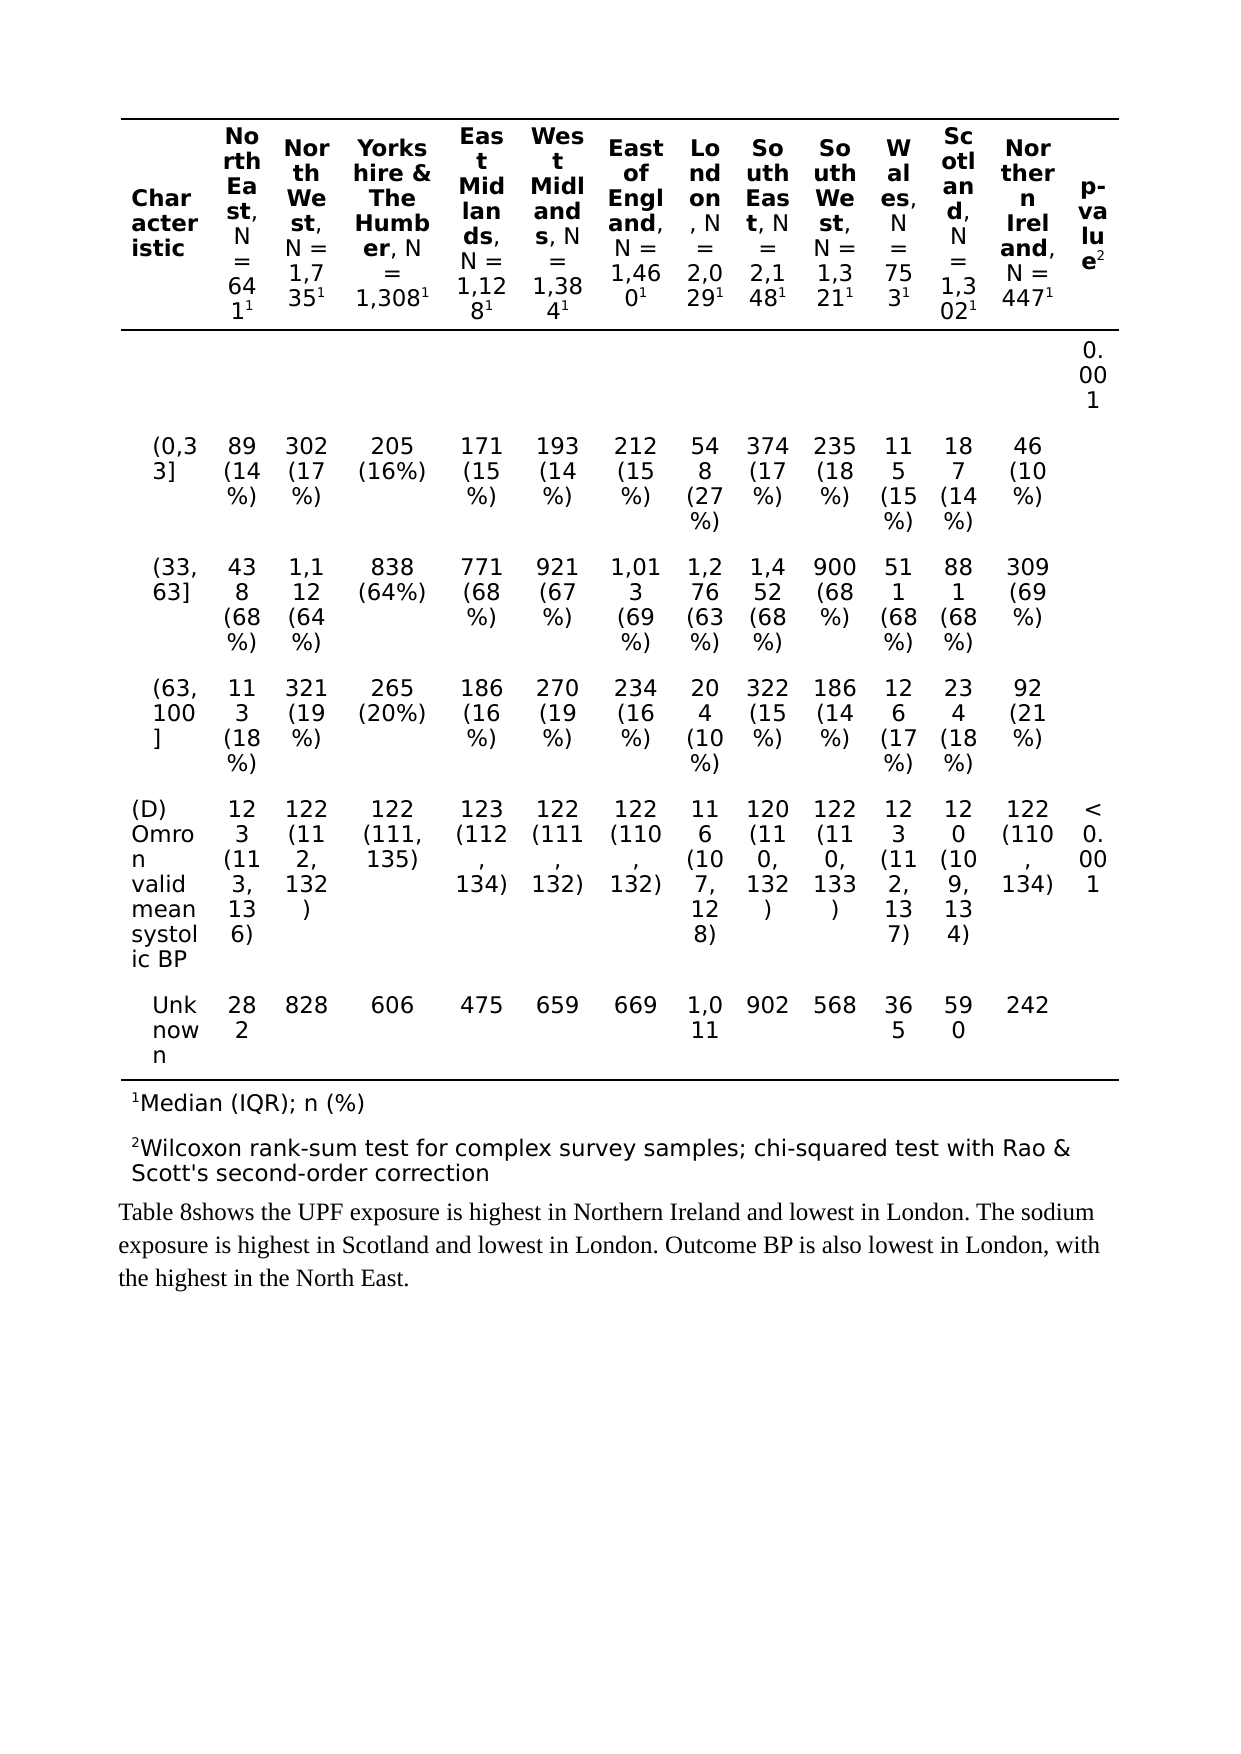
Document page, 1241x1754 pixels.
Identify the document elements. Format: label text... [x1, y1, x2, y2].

table_header Yorkshire & The Humber, N = 1,3081 [340, 120, 444, 328]
table_cell 113 (18%) [211, 666, 272, 787]
table_cell 171 (15%) [444, 424, 519, 545]
table_cell 0.001 [1066, 331, 1119, 424]
table_cell [989, 331, 1066, 424]
table_header Scotland, N = 1,3021 [928, 120, 989, 328]
table_cell 771 (68%) [444, 545, 519, 666]
table_header East Midlands, N = 1,1281 [444, 120, 519, 328]
table_cell 265 (20%) [340, 666, 444, 787]
table_cell 126 (17%) [869, 666, 928, 787]
table_cell 122 (110, 133) [801, 787, 869, 983]
table_cell 186 (16%) [444, 666, 519, 787]
table_cell [928, 331, 989, 424]
table_cell 828 [273, 983, 340, 1078]
table_cell 881 (68%) [928, 545, 989, 666]
table_cell 204 (10%) [675, 666, 734, 787]
table_cell 205 (16%) [340, 424, 444, 545]
table_cell [596, 331, 675, 424]
table_cell 438 (68%) [211, 545, 272, 666]
table_cell 234 (16%) [596, 666, 675, 787]
table_cell 122 (110, 132) [596, 787, 675, 983]
table_cell 568 [801, 983, 869, 1078]
table_cell 282 [211, 983, 272, 1078]
table_cell 475 [444, 983, 519, 1078]
table_cell 235 (18%) [801, 424, 869, 545]
table_cell 122 (112, 132) [273, 787, 340, 983]
table_cell 1,011 [675, 983, 734, 1078]
table_cell 548 (27%) [675, 424, 734, 545]
table_cell [121, 331, 211, 424]
table_cell 270 (19%) [519, 666, 596, 787]
table_cell [444, 331, 519, 424]
table_cell 120 (109, 134) [928, 787, 989, 983]
table_cell 123 (112, 134) [444, 787, 519, 983]
table_cell [735, 331, 801, 424]
table_cell 92 (21%) [989, 666, 1066, 787]
table_cell 921 (67%) [519, 545, 596, 666]
table_cell 902 [735, 983, 801, 1078]
table_cell 365 [869, 983, 928, 1078]
table_cell 1,112 (64%) [273, 545, 340, 666]
table_cell Unknown [121, 983, 211, 1078]
text Table 8shows the UPF exposure is highest in Northern Ireland and lowest in London. The sodium exposure is highest in Scotland and lowest in London. Outcome BP is also lowest in London, with the highest in the North East. [118, 1197, 1122, 1292]
table_header West Midlands, N = 1,3841 [519, 120, 596, 328]
table_cell 123 (113, 136) [211, 787, 272, 983]
table_cell 1,276 (63%) [675, 545, 734, 666]
table_cell 1,452 (68%) [735, 545, 801, 666]
table_cell [1066, 545, 1119, 666]
table_cell 511 (68%) [869, 545, 928, 666]
table_cell 187 (14%) [928, 424, 989, 545]
table_cell 606 [340, 983, 444, 1078]
table_cell [675, 331, 734, 424]
table_cell [519, 331, 596, 424]
table_cell 590 [928, 983, 989, 1078]
table_header Northern Ireland, N = 4471 [989, 120, 1066, 328]
table_header Characteristic [121, 120, 211, 328]
table_header p-value2 [1066, 120, 1119, 328]
table_cell (63,100] [121, 666, 211, 787]
table_cell (33,63] [121, 545, 211, 666]
table_cell 186 (14%) [801, 666, 869, 787]
table_cell 659 [519, 983, 596, 1078]
table_cell 122 (111, 132) [519, 787, 596, 983]
table_cell 115 (15%) [869, 424, 928, 545]
table_cell 122 (110, 134) [989, 787, 1066, 983]
table_cell 122 (111, 135) [340, 787, 444, 983]
table_cell (0,33] [121, 424, 211, 545]
table_cell [211, 331, 272, 424]
table_cell [1066, 983, 1119, 1078]
table_cell (D) Omron valid mean systolic BP [121, 787, 211, 983]
table_cell 193 (14%) [519, 424, 596, 545]
table_header Wales, N = 7531 [869, 120, 928, 328]
table_cell 89 (14%) [211, 424, 272, 545]
table_cell 1Median (IQR); n (%) [121, 1081, 1119, 1126]
table_cell [1066, 666, 1119, 787]
table_header South West, N = 1,3211 [801, 120, 869, 328]
table_cell [340, 331, 444, 424]
table_cell 900 (68%) [801, 545, 869, 666]
table_header South East, N = 2,1481 [735, 120, 801, 328]
table_header North East, N = 6411 [211, 120, 272, 328]
table_cell [869, 331, 928, 424]
table_cell <0.001 [1066, 787, 1119, 983]
table_header London, N = 2,0291 [675, 120, 734, 328]
table_cell 242 [989, 983, 1066, 1078]
table_cell 374 (17%) [735, 424, 801, 545]
table_cell 120 (110, 132) [735, 787, 801, 983]
table_cell 46 (10%) [989, 424, 1066, 545]
table_cell [1066, 424, 1119, 545]
table_cell 123 (112, 137) [869, 787, 928, 983]
table_header East of England, N = 1,4601 [596, 120, 675, 328]
table_cell 321 (19%) [273, 666, 340, 787]
table_cell 212 (15%) [596, 424, 675, 545]
table_cell 302 (17%) [273, 424, 340, 545]
table_cell 1,013 (69%) [596, 545, 675, 666]
table_cell 309 (69%) [989, 545, 1066, 666]
table_cell 116 (107, 128) [675, 787, 734, 983]
table_cell 234 (18%) [928, 666, 989, 787]
table_cell [801, 331, 869, 424]
table_cell 838 (64%) [340, 545, 444, 666]
table_header North West, N = 1,7351 [273, 120, 340, 328]
table_cell 322 (15%) [735, 666, 801, 787]
table_cell 2Wilcoxon rank-sum test for complex survey samples; chi-squared test with Rao & Scott's second-order correction [121, 1126, 1119, 1197]
table_cell [273, 331, 340, 424]
table_cell 669 [596, 983, 675, 1078]
